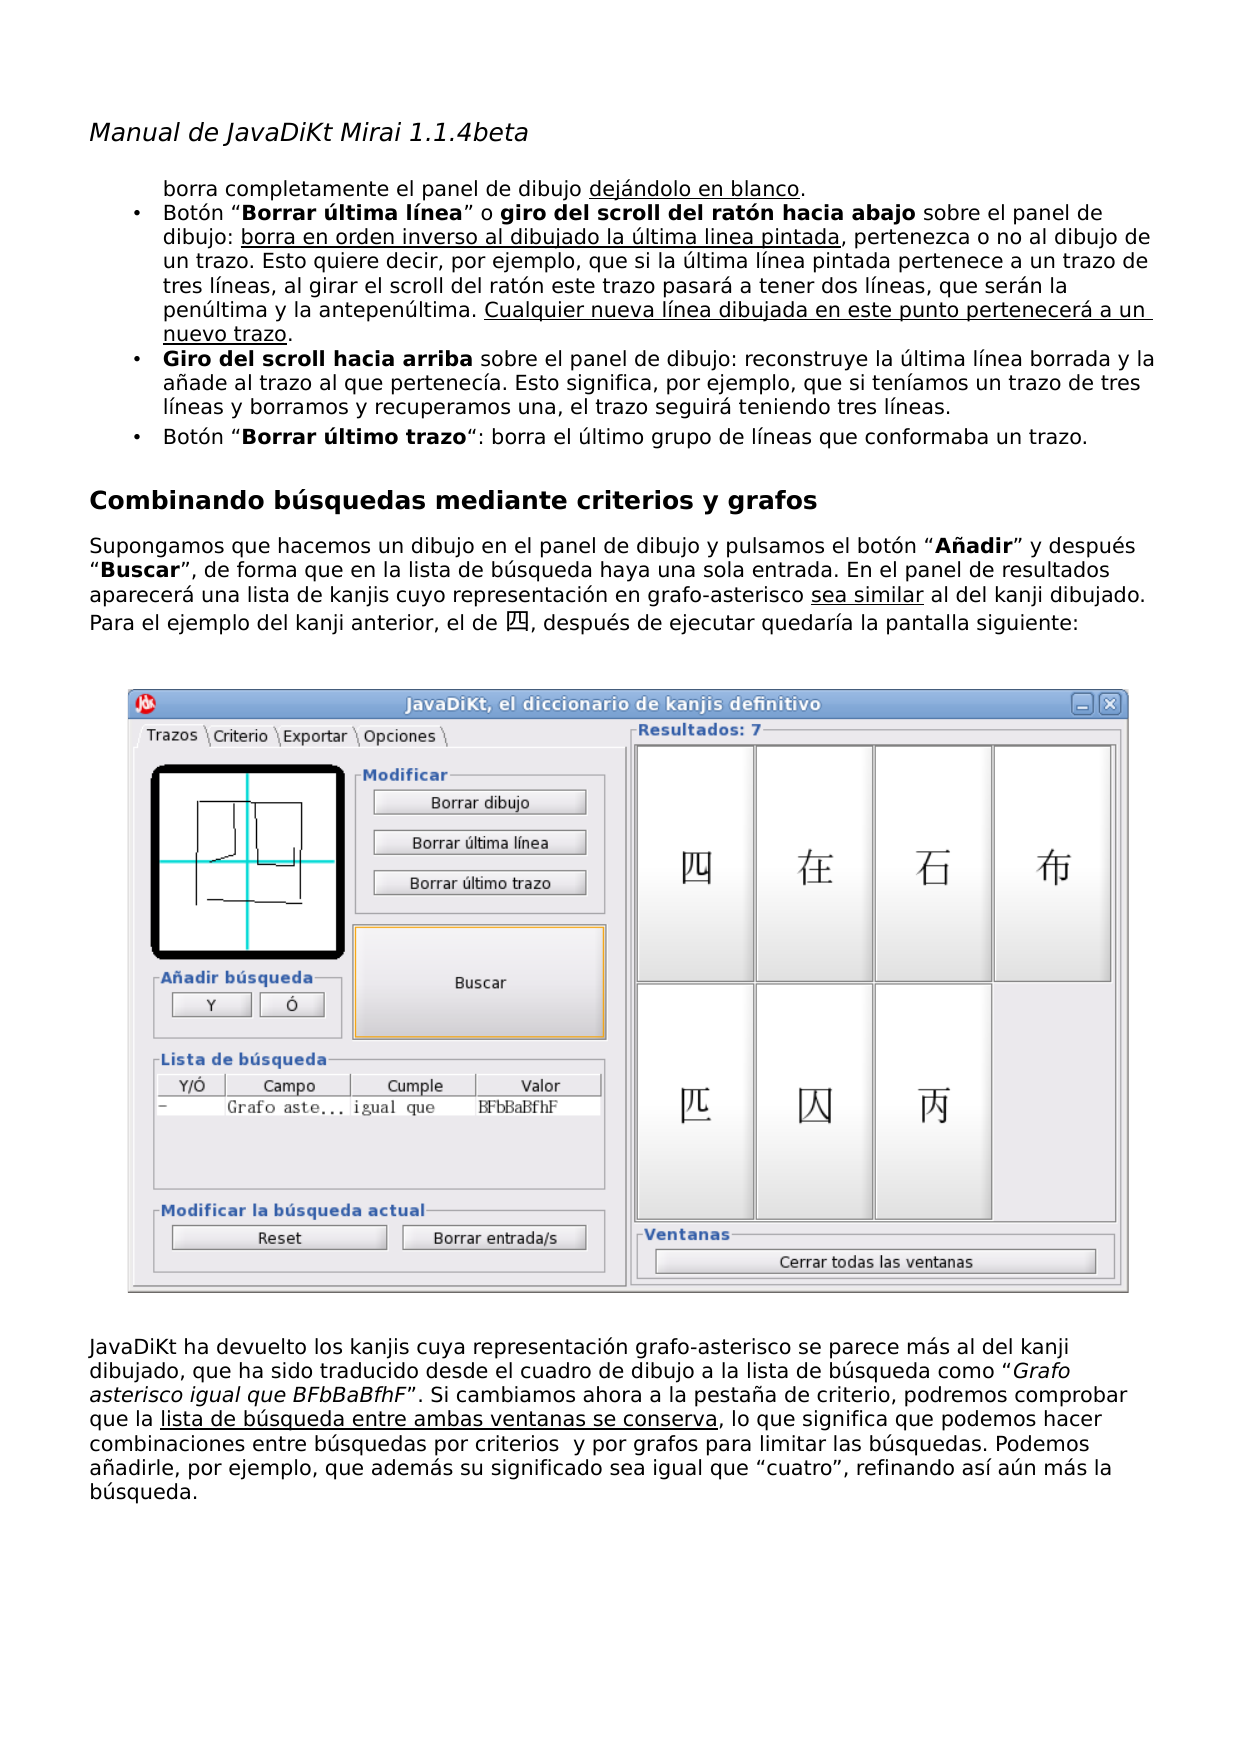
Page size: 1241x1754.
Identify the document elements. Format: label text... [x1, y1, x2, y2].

picture [127, 689, 1129, 1293]
text JavaDiKt ha devuelto los kanjis cuya representación grafo-asterisco se parece más al del kanji dibujado, que ha sido traducido desde el cuadro de dibujo a la lista de búsqueda como “Grafo asterisco igual que BFbBaBfhF”. Si cambiamos ahora a la pestaña de criterio, podremos comprobar que la lista de búsqueda entre ambas ventanas se conserva, lo que significa que podemos hacer combinaciones entre búsquedas por criterios y por grafos para limitar las búsquedas. Podemos añadirle, por ejemplo, que además su significado sea igual que “cuatro”, refinando así aún más la búsqueda. [89, 1335, 1167, 1504]
list Botón “Borrar último trazo“: borra el último grupo de líneas que conformaba un trazo. [133, 425, 1167, 450]
subtitle Combinando búsquedas mediante criterios y grafos [89, 486, 1167, 516]
list borra completamente el panel de dibujo dejándolo en blanco. [133, 177, 1167, 201]
list Botón “Borrar última línea” o giro del scroll del ratón hacia abajo sobre el panel de dibujo: borra en orden inverso al dibujado la última linea pintada, pertenezca o no al dibujo de un trazo. Esto quiere decir, por ejemplo, que si la última línea pintada pertenece a un trazo de tres líneas, al girar el scroll del ratón este trazo pasará a tener dos líneas, que serán la penúltima y la antepenúltima. Cualquier nueva línea dibujada en este punto pertenecerá a un nuevo trazo. [133, 201, 1167, 347]
text Supongamos que hacemos un dibujo en el panel de dibujo y pulsamos el botón “Añadir” y después “Buscar”, de forma que en la lista de búsqueda haya una sola entrada. En el panel de resultados aparecerá una lista de kanjis cuyo representación en grafo-asterisco sea similar al del kanji dibujado. Para el ejemplo del kanji anterior, el de 四, después de ejecutar quedaría la pantalla siguiente: [89, 534, 1167, 636]
list Giro del scroll hacia arriba sobre el panel de dibujo: reconstruye la última línea borrada y la añade al trazo al que pertenecía. Esto significa, por ejemplo, que si teníamos un trazo de tres líneas y borramos y recuperamos una, el trazo seguirá teniendo tres líneas. [133, 347, 1167, 419]
